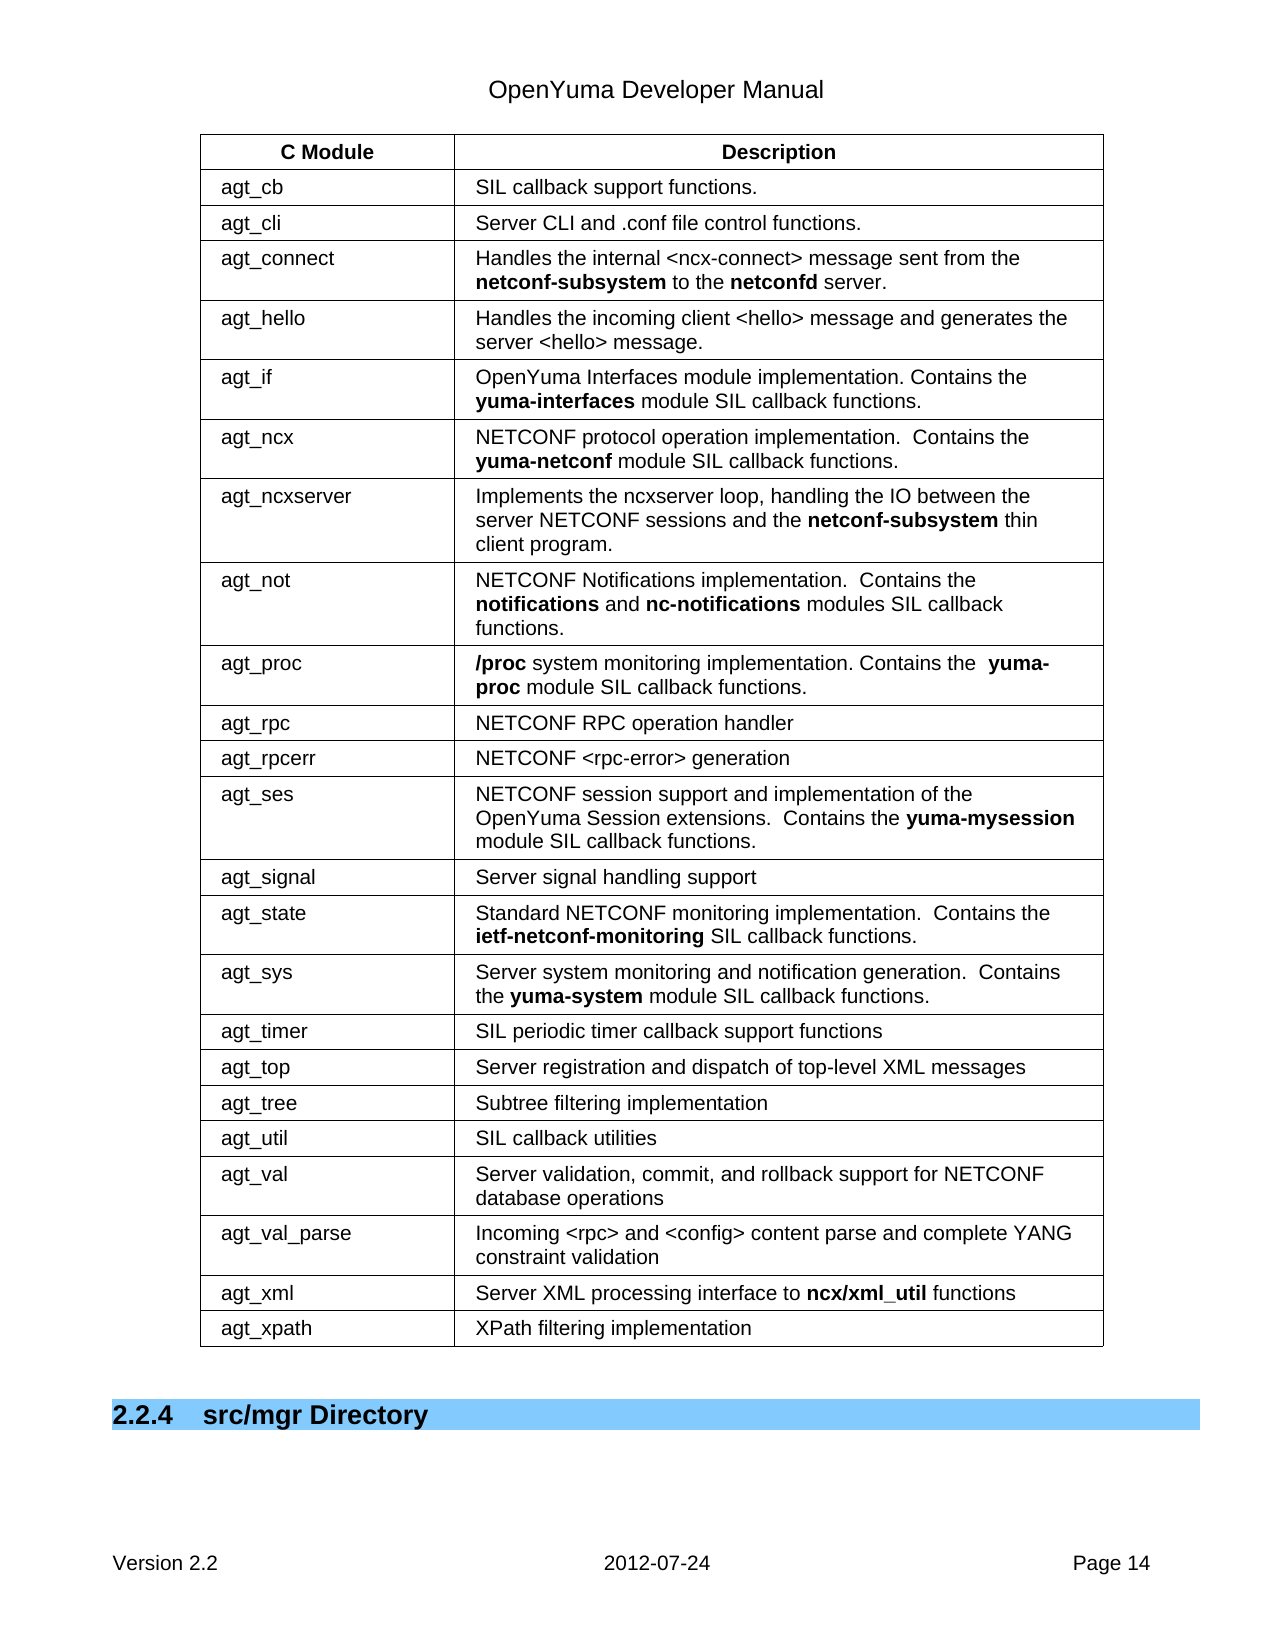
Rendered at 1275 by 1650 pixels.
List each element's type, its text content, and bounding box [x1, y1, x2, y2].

table_cell XPath filtering implementation [455, 1311, 1103, 1346]
table_cell NETCONF RPC operation handler [455, 706, 1103, 740]
table_cell agt_connect [201, 241, 454, 300]
table_cell NETCONF <rpc-error> generation [455, 741, 1103, 776]
table_cell agt_tree [201, 1086, 454, 1120]
table_cell Incoming <rpc> and <config> content parse and complete YANG constraint validation [455, 1216, 1103, 1274]
table_cell agt_rpcerr [201, 741, 454, 776]
table_cell Implements the ncxserver loop, handling the IO between the server NETCONF sessions and the netconf-subsystem thin client program. [455, 479, 1103, 562]
table_cell /proc system monitoring implementation. Contains the yuma-proc module SIL callback functions. [455, 646, 1103, 704]
table_cell SIL callback support functions. [455, 170, 1103, 205]
table_cell agt_ses [201, 777, 454, 859]
table_cell agt_xpath [201, 1311, 454, 1346]
table_cell Server validation, commit, and rollback support for NETCONF database operations [455, 1157, 1103, 1215]
table_cell agt_ncx [201, 420, 454, 478]
table_cell Server CLI and .conf file control functions. [455, 206, 1103, 240]
table_cell Handles the internal <ncx-connect> message sent from the netconf-subsystem to the netconfd server. [455, 241, 1103, 300]
table_cell Server system monitoring and notification generation. Contains the yuma-system module SIL callback functions. [455, 955, 1103, 1013]
table_cell Server registration and dispatch of top-level XML messages [455, 1050, 1103, 1084]
table_cell agt_proc [201, 646, 454, 704]
table_cell SIL periodic timer callback support functions [455, 1015, 1103, 1049]
table_cell SIL callback utilities [455, 1121, 1103, 1156]
table_cell agt_not [201, 563, 454, 645]
table_cell agt_sys [201, 955, 454, 1013]
table_cell agt_signal [201, 860, 454, 894]
table_cell agt_top [201, 1050, 454, 1084]
table_cell NETCONF protocol operation implementation. Contains the yuma-netconf module SIL callback functions. [455, 420, 1103, 478]
table_cell agt_state [201, 896, 454, 954]
table_cell agt_if [201, 360, 454, 419]
table_cell OpenYuma Interfaces module implementation. Contains the yuma-interfaces module SIL callback functions. [455, 360, 1103, 419]
table_cell agt_util [201, 1121, 454, 1156]
table_cell agt_xml [201, 1276, 454, 1310]
table_header C Module [201, 135, 454, 169]
table_cell Server XML processing interface to ncx/xml_util functions [455, 1276, 1103, 1310]
table_cell Server signal handling support [455, 860, 1103, 894]
table_cell agt_cli [201, 206, 454, 240]
table_cell agt_hello [201, 301, 454, 359]
table_cell agt_timer [201, 1015, 454, 1049]
table_cell Subtree filtering implementation [455, 1086, 1103, 1120]
table_cell NETCONF Notifications implementation. Contains the notifications and nc-notifications modules SIL callback functions. [455, 563, 1103, 645]
table_cell NETCONF session support and implementation of the OpenYuma Session extensions. Contains the yuma-mysession module SIL callback functions. [455, 777, 1103, 859]
table_header Description [455, 135, 1103, 169]
table_cell agt_rpc [201, 706, 454, 740]
table_cell agt_cb [201, 170, 454, 205]
subtitle src/mgr Directory [112, 1399, 1200, 1430]
table_cell Standard NETCONF monitoring implementation. Contains the ietf-netconf-monitoring SIL callback functions. [455, 896, 1103, 954]
table_cell agt_ncxserver [201, 479, 454, 562]
table_cell agt_val [201, 1157, 454, 1215]
table_cell agt_val_parse [201, 1216, 454, 1274]
table_cell Handles the incoming client <hello> message and generates the server <hello> message. [455, 301, 1103, 359]
